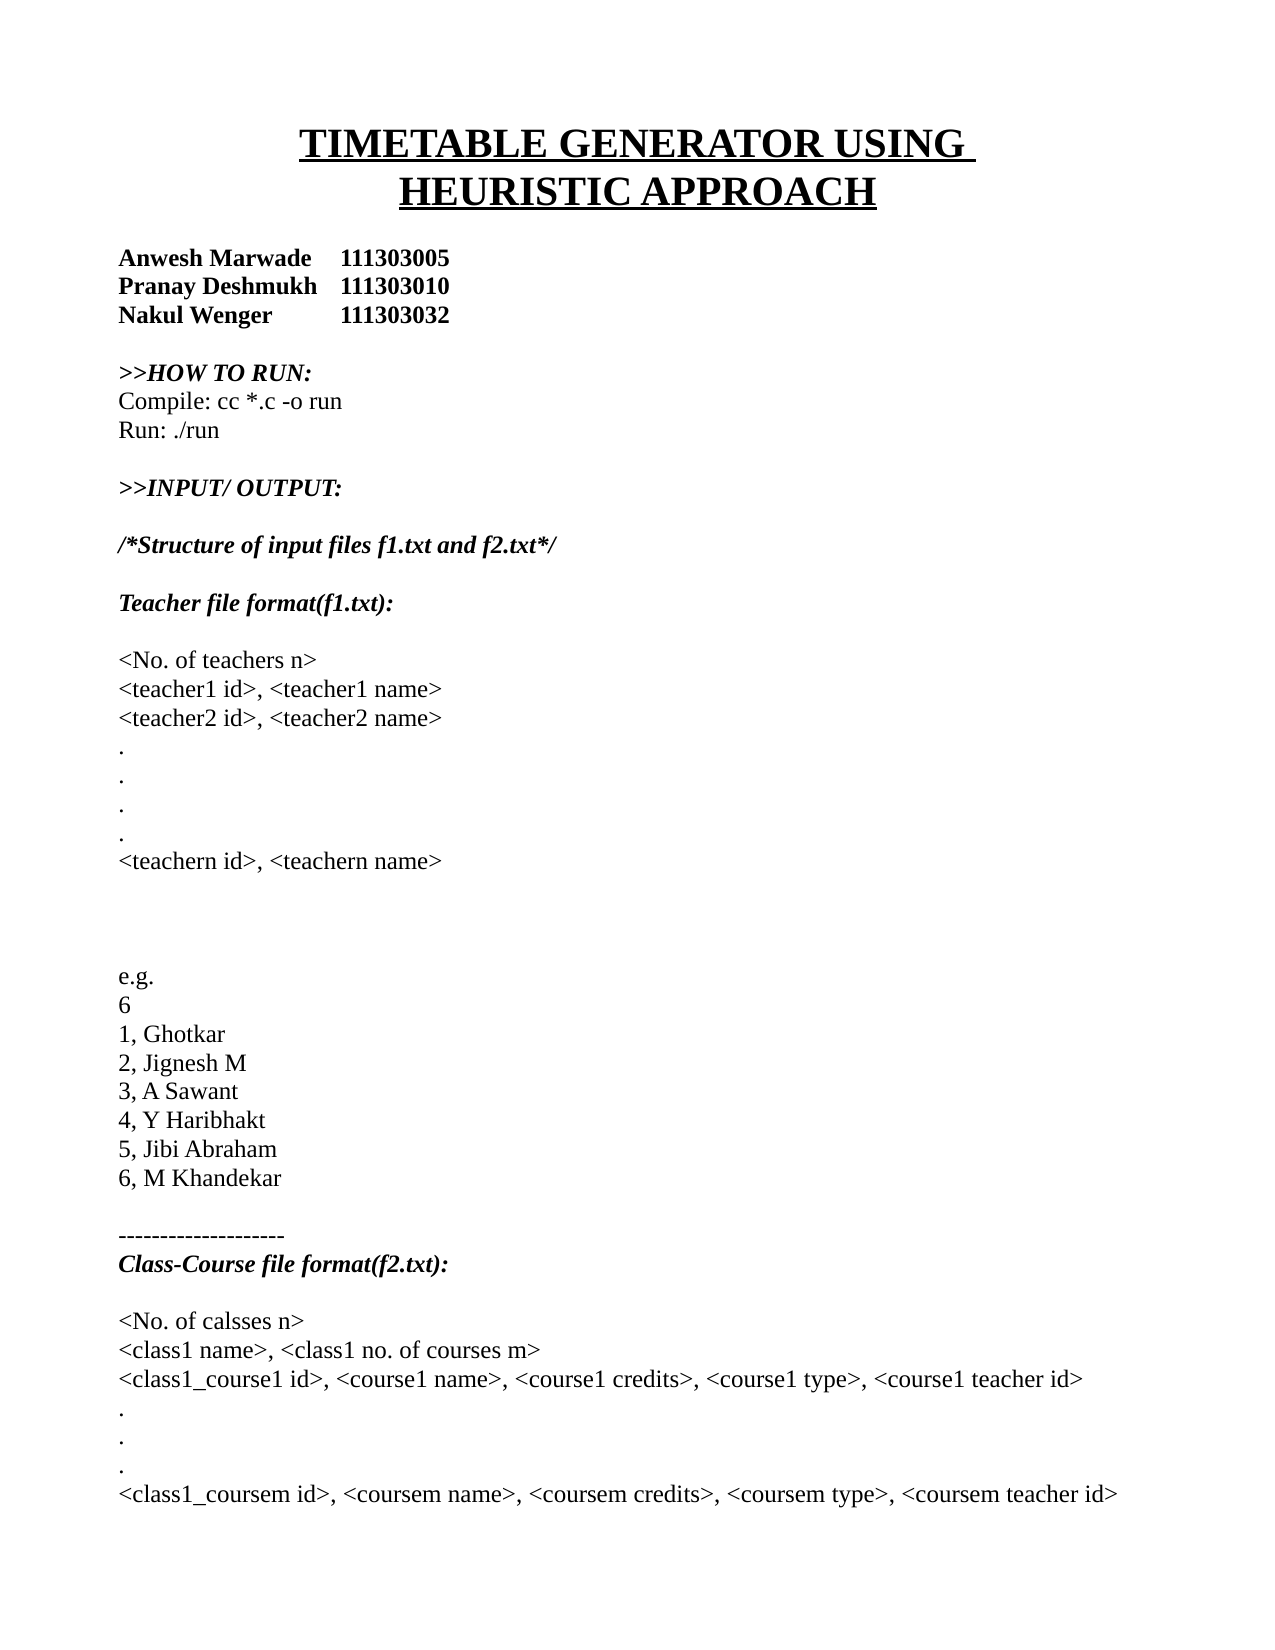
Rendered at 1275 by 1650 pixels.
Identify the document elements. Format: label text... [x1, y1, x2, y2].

text -------------------- [118, 1220, 1157, 1249]
text . [118, 731, 1157, 760]
text . [118, 760, 1157, 789]
text >>INPUT/ OUTPUT: [118, 473, 1157, 501]
text <teacher1 id>, <teacher1 name> [118, 674, 1157, 703]
text <No. of calsses n> [118, 1306, 1157, 1335]
text 1, Ghotkar [118, 1019, 1157, 1048]
text . [118, 789, 1157, 818]
text . [118, 818, 1157, 846]
text Anwesh Marwade 111303005 [118, 243, 1157, 271]
text 4, Y Haribhakt [118, 1105, 1157, 1134]
text Nakul Wenger 111303032 [118, 300, 1157, 329]
text . [118, 1450, 1157, 1479]
text <teacher2 id>, <teacher2 name> [118, 703, 1157, 731]
text Run: ./run [118, 415, 1157, 444]
text Compile: cc *.c -o run [118, 386, 1157, 415]
text 2, Jignesh M [118, 1048, 1157, 1076]
text 3, A Sawant [118, 1076, 1157, 1105]
text e.g. [118, 961, 1157, 990]
text <class1 name>, <class1 no. of courses m> [118, 1335, 1157, 1364]
text Pranay Deshmukh 111303010 [118, 271, 1157, 300]
text Teacher file format(f1.txt): [118, 588, 1157, 616]
text /*Structure of input files f1.txt and f2.txt*/ [118, 530, 1157, 559]
text <class1_course1 id>, <course1 name>, <course1 credits>, <course1 type>, <course1 teacher id> [118, 1364, 1157, 1393]
text <teachern id>, <teachern name> [118, 846, 1157, 875]
text <class1_coursem id>, <coursem name>, <coursem credits>, <coursem type>, <coursem teacher id> [118, 1479, 1157, 1508]
text HEURISTIC APPROACH [118, 166, 1157, 214]
text . [118, 1421, 1157, 1450]
text TIMETABLE GENERATOR USING [118, 118, 1157, 166]
text <No. of teachers n> [118, 645, 1157, 674]
text Class-Course file format(f2.txt): [118, 1249, 1157, 1278]
text . [118, 1393, 1157, 1421]
text 5, Jibi Abraham [118, 1134, 1157, 1163]
text 6 [118, 990, 1157, 1019]
text 6, M Khandekar [118, 1163, 1157, 1191]
text >>HOW TO RUN: [118, 358, 1157, 386]
